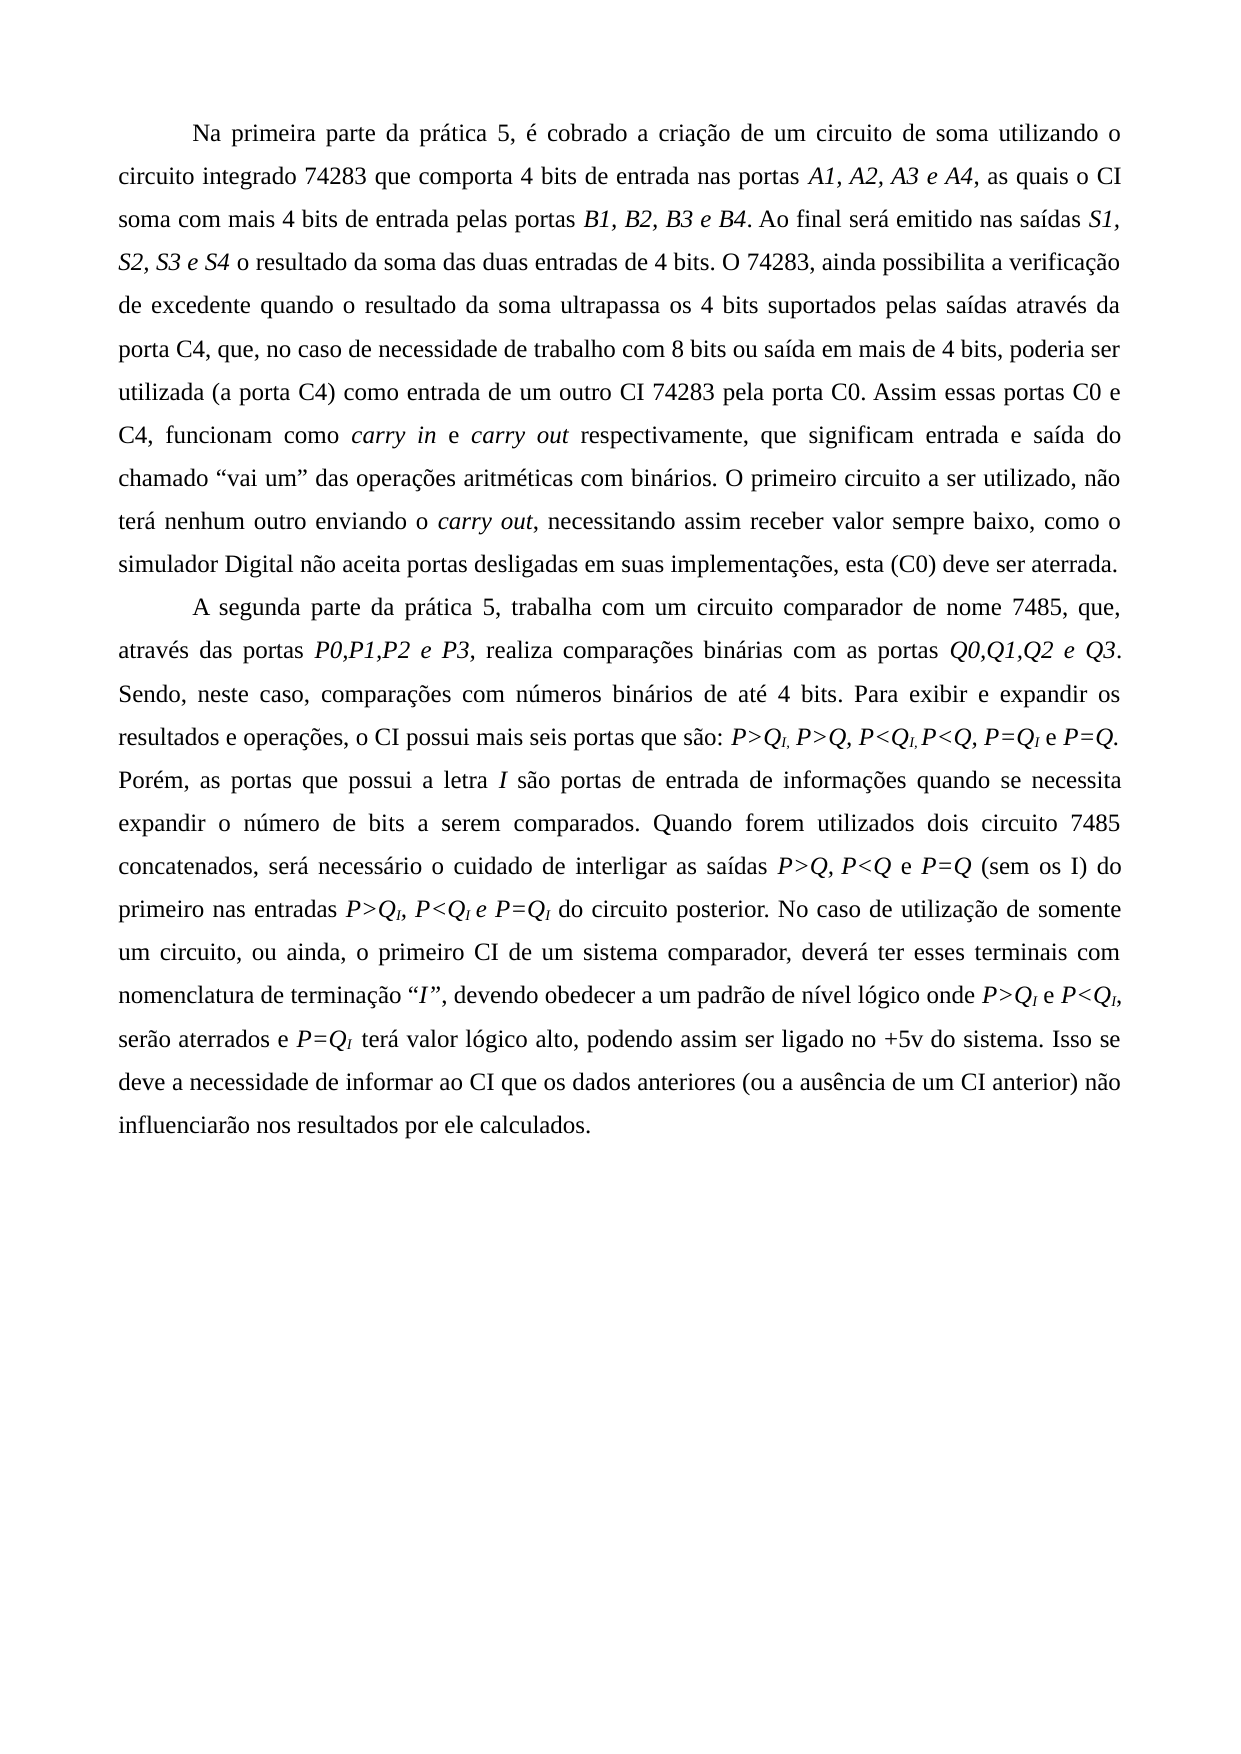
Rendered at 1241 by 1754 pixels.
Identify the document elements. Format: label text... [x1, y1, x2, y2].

text A segunda parte da prática 5, trabalha com um circuito comparador de nome 7485, que, através das portas P0,P1,P2 e P3, realiza comparações binárias com as portas Q0,Q1,Q2 e Q3. Sendo, neste caso, comparações com números binários de até 4 bits. Para exibir e expandir os resultados e operações, o CI possui mais seis portas que são: P>QI, P>Q, P<QI, P<Q, P=QI e P=Q. Porém, as portas que possui a letra I são portas de entrada de informações quando se necessita expandir o número de bits a serem comparados. Quando forem utilizados dois circuito 7485 concatenados, será necessário o cuidado de interligar as saídas P>Q, P<Q e P=Q (sem os I) do primeiro nas entradas P>QI, P<QI e P=QI do circuito posterior. No caso de utilização de somente um circuito, ou ainda, o primeiro CI de um sistema comparador, deverá ter esses terminais com nomenclatura de terminação “I”, devendo obedecer a um padrão de nível lógico onde P>QI e P<QI, serão aterrados e P=QI terá valor lógico alto, podendo assim ser ligado no +5v do sistema. Isso se deve a necessidade de informar ao CI que os dados anteriores (ou a ausência de um CI anterior) não influenciarão nos resultados por ele calculados. [118, 592, 1122, 1139]
text Na primeira parte da prática 5, é cobrado a criação de um circuito de soma utilizando o circuito integrado 74283 que comporta 4 bits de entrada nas portas A1, A2, A3 e A4, as quais o CI soma com mais 4 bits de entrada pelas portas B1, B2, B3 e B4. Ao final será emitido nas saídas S1, S2, S3 e S4 o resultado da soma das duas entradas de 4 bits. O 74283, ainda possibilita a verificação de excedente quando o resultado da soma ultrapassa os 4 bits suportados pelas saídas através da porta C4, que, no caso de necessidade de trabalho com 8 bits ou saída em mais de 4 bits, poderia ser utilizada (a porta C4) como entrada de um outro CI 74283 pela porta C0. Assim essas portas C0 e C4, funcionam como carry in e carry out respectivamente, que significam entrada e saída do chamado “vai um” das operações aritméticas com binários. O primeiro circuito a ser utilizado, não terá nenhum outro enviando o carry out, necessitando assim receber valor sempre baixo, como o simulador Digital não aceita portas desligadas em suas implementações, esta (C0) deve ser aterrada. [118, 118, 1122, 578]
